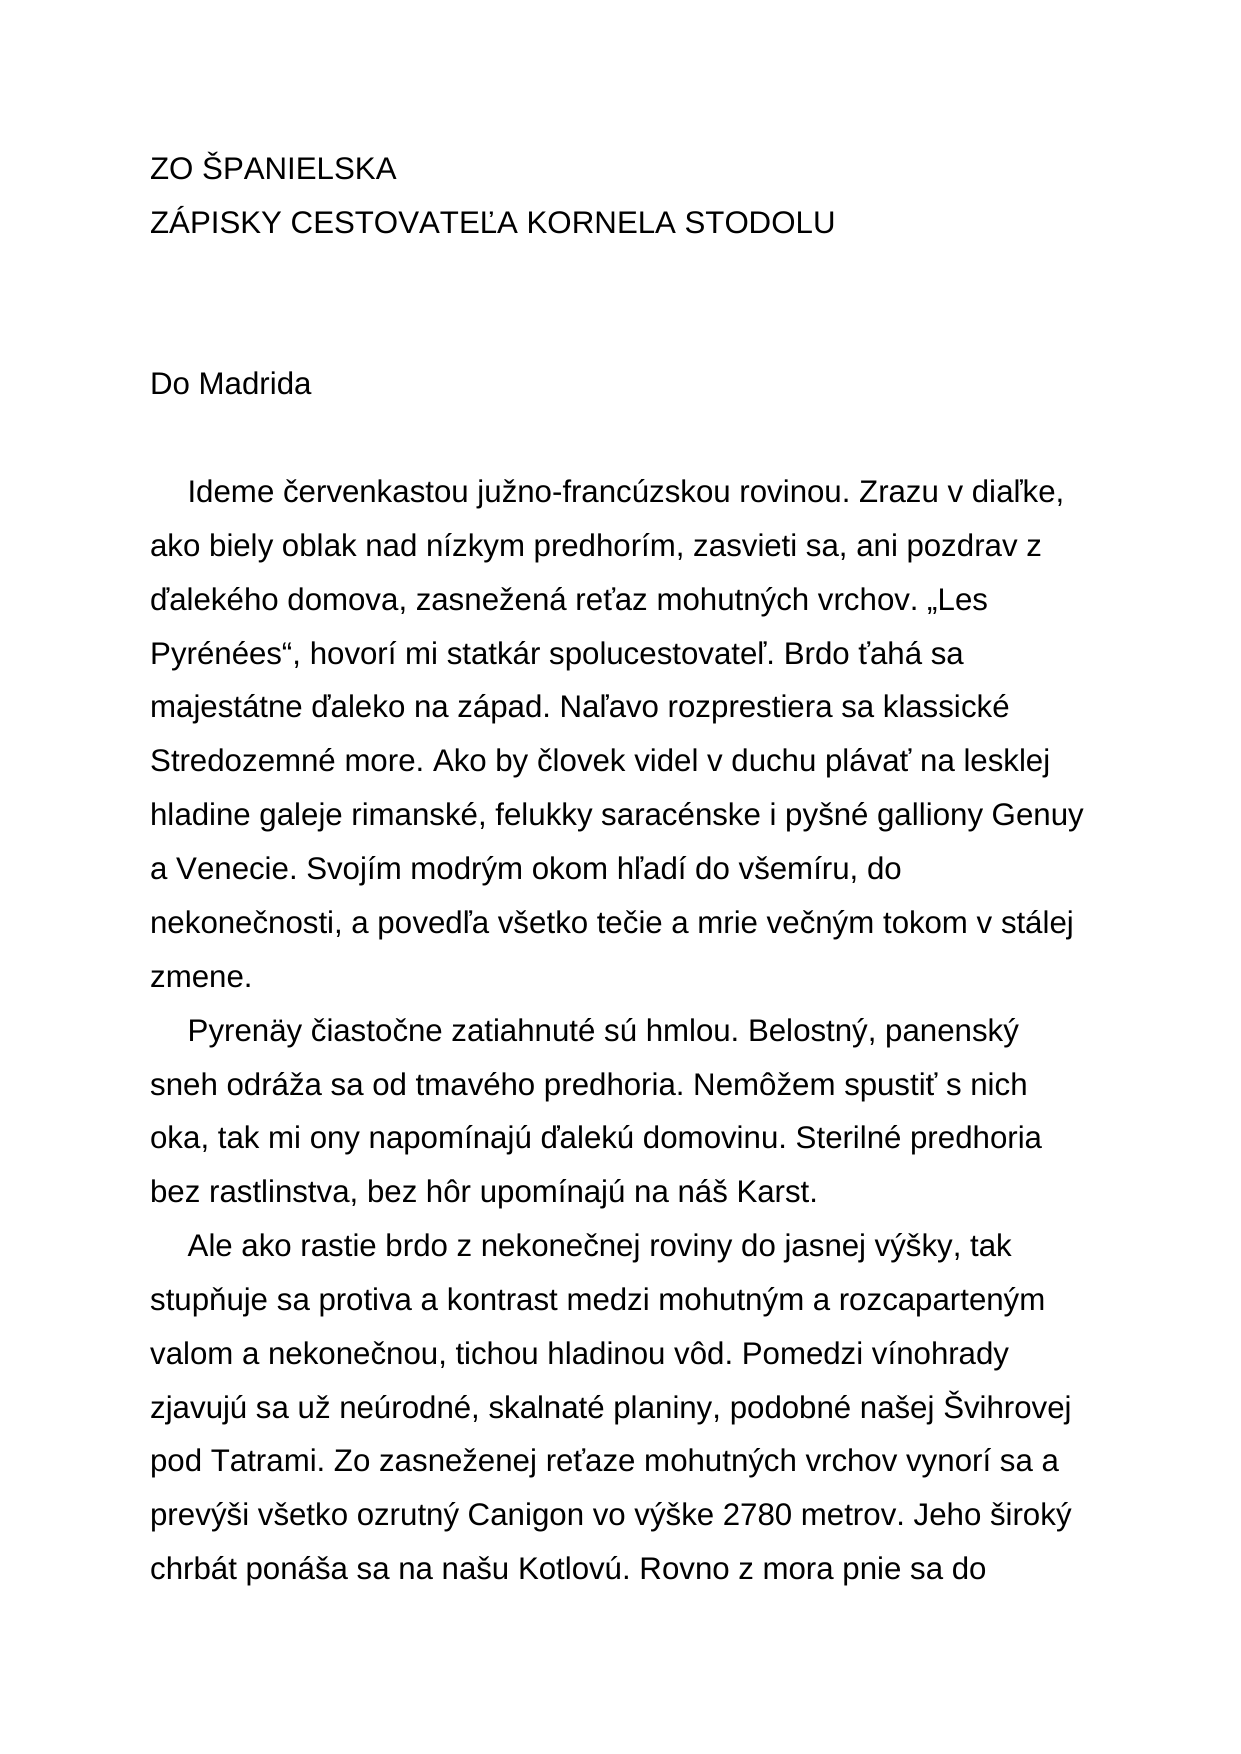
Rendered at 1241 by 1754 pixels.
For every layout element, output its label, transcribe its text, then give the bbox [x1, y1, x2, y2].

text Pyrenäy čiastočne zatiahnuté sú hmlou. Belostný, panenský sneh odráža sa od tmavého predhoria. Nemôžem spustiť s nich oka, tak mi ony napomínajú ďalekú domovinu. Sterilné predhoria bez rastlinstva, bez hôr upomínajú na náš Karst. [150, 1012, 1091, 1209]
text Do Madrida [150, 365, 1091, 401]
text Ideme červenkastou južno-francúzskou rovinou. Zrazu v diaľke, ako biely oblak nad nízkym predhorím, zasvieti sa, ani pozdrav z ďalekého domova, zasnežená reťaz mohutných vrchov. „Les Pyrénées“, hovorí mi statkár spolucestovateľ. Brdo ťahá sa majestátne ďaleko na západ. Naľavo rozprestiera sa klassické Stredozemné more. Ako by človek videl v duchu plávať na lesklej hladine galeje rimanské, felukky saracénske i pyšné galliony Genuy a Venecie. Svojím modrým okom hľadí do všemíru, do nekonečnosti, a po­vedľa všetko tečie a mrie večným tokom v stálej zmene. [150, 473, 1091, 994]
subtitle ZO ŠPANIELSKA [150, 150, 1091, 186]
text ZÁPISKY CESTOVATEĽA KORNELA STODOLU [150, 204, 1091, 240]
text Ale ako rastie brdo z nekonečnej roviny do jasnej výšky, tak stupňuje sa protiva a kontrast medzi mohutným a rozcaparteným valom a nekonečnou, tichou hladinou vôd. Pomedzi vínohrady zjavujú sa už neúrodné, skalnaté planiny, podobné našej Švihrovej pod Tatrami. Zo zasneženej reťaze mohutných vrchov vynorí sa a pre­výši všetko ozrutný Canigon vo výške 2780 metrov. Jeho široký chrbát ponáša sa na našu Kotlovú. Rovno z mora pnie sa do [150, 1227, 1091, 1586]
